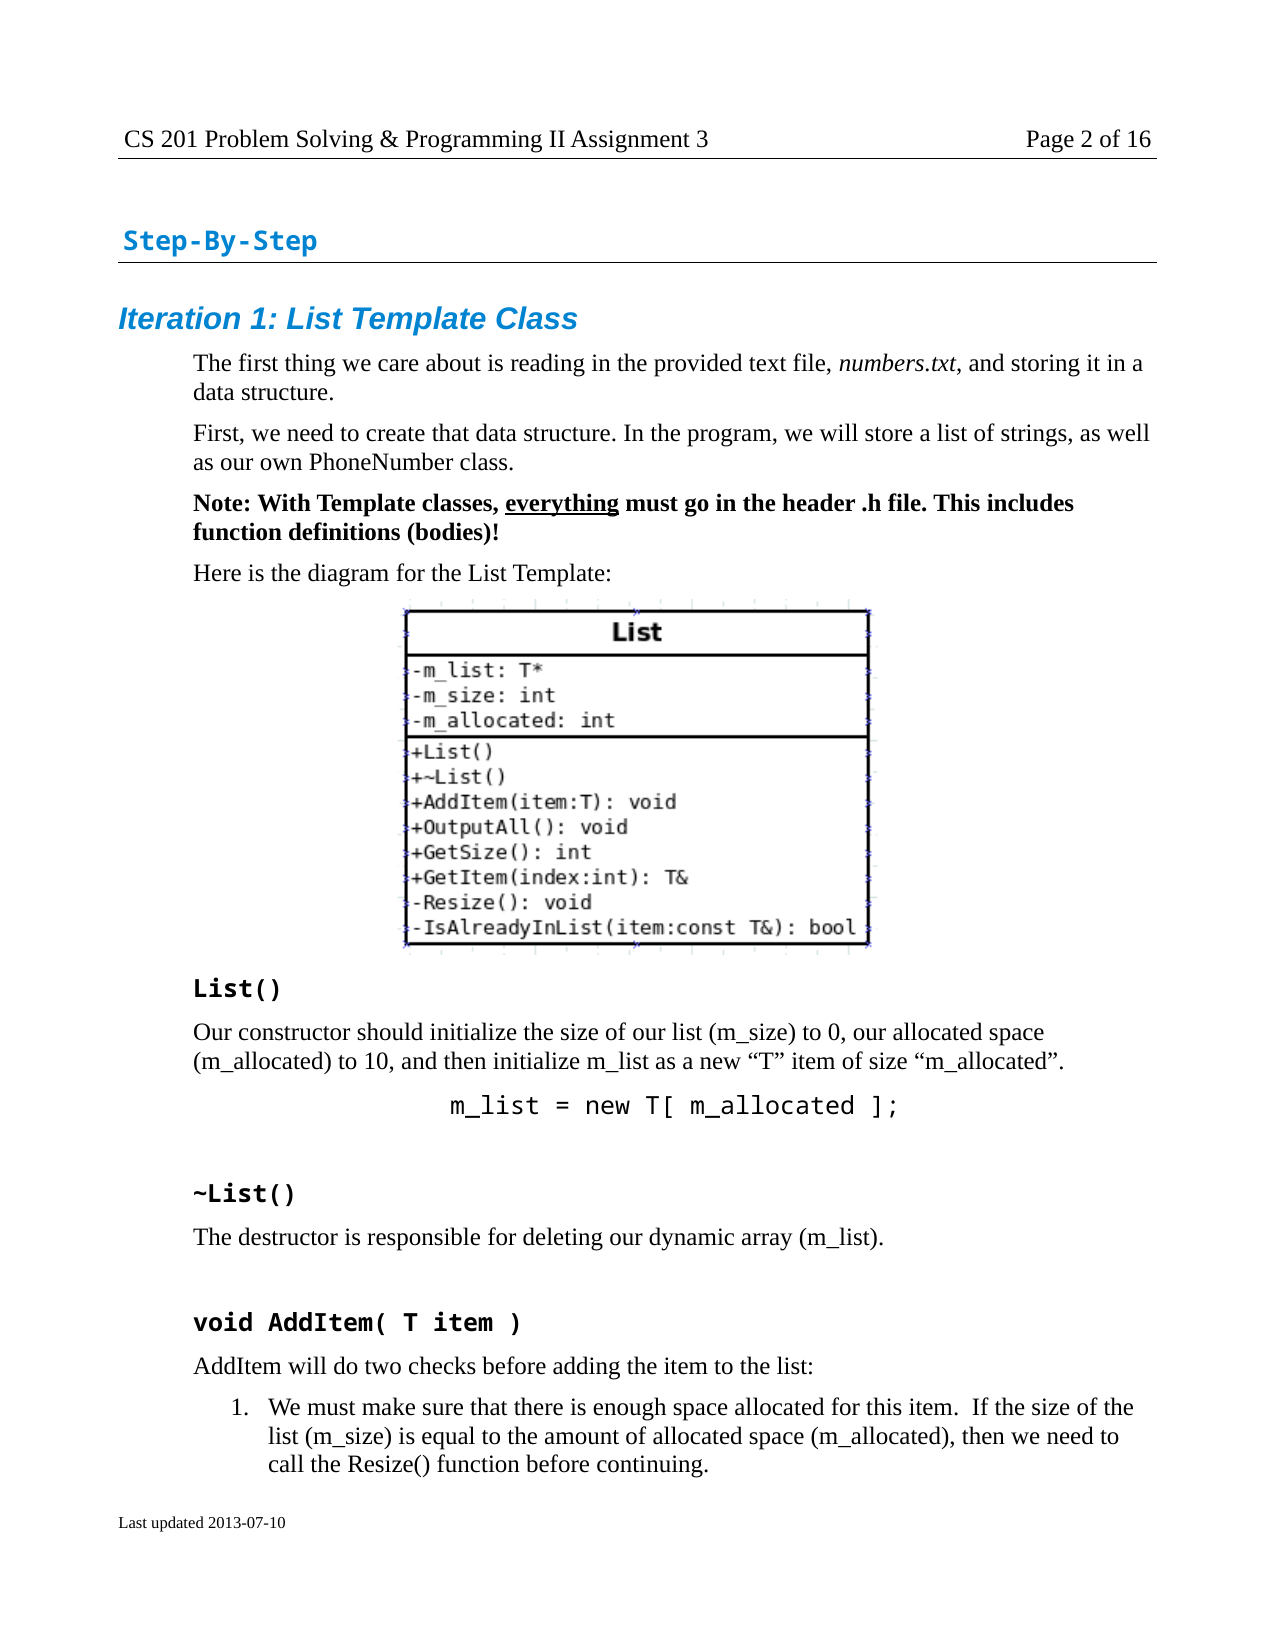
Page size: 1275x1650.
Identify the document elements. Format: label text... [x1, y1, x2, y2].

text List() [193, 971, 1157, 1005]
text Our constructor should initialize the size of our list (m_size) to 0, our allocated space (m_allocated) to 10, and then initialize m_list as a new “T” item of size “m_allocated”. [193, 1017, 1157, 1075]
picture [397, 599, 878, 955]
subtitle Step-By-Step [118, 217, 1157, 262]
text m_list = new T[ m_allocated ]; [193, 1087, 1157, 1121]
text First, we need to create that data structure. In the program, we will store a list of strings, as well as our own PhoneNumber class. [193, 418, 1157, 476]
text Here is the diagram for the List Template: [193, 558, 1157, 587]
list We must make sure that there is enough space allocated for this item. If the size of the list (m_size) is equal to the amount of allocated space (m_allocated), then we need to call the Resize() function before continuing. [230, 1392, 1157, 1478]
text void AddItem( T item ) [193, 1304, 1157, 1338]
text Note: With Template classes, everything must go in the header .h file. This includes function definitions (bodies)! [193, 488, 1157, 546]
text AddItem will do two checks before adding the item to the list: [193, 1351, 1157, 1379]
subtitle Iteration 1: List Template Class [118, 300, 1157, 336]
text The first thing we care about is reading in the provided text file, numbers.txt, and storing it in a data structure. [193, 348, 1157, 406]
text ~List() [193, 1175, 1157, 1209]
text The destructor is responsible for deleting our dynamic array (m_list). [193, 1222, 1157, 1251]
